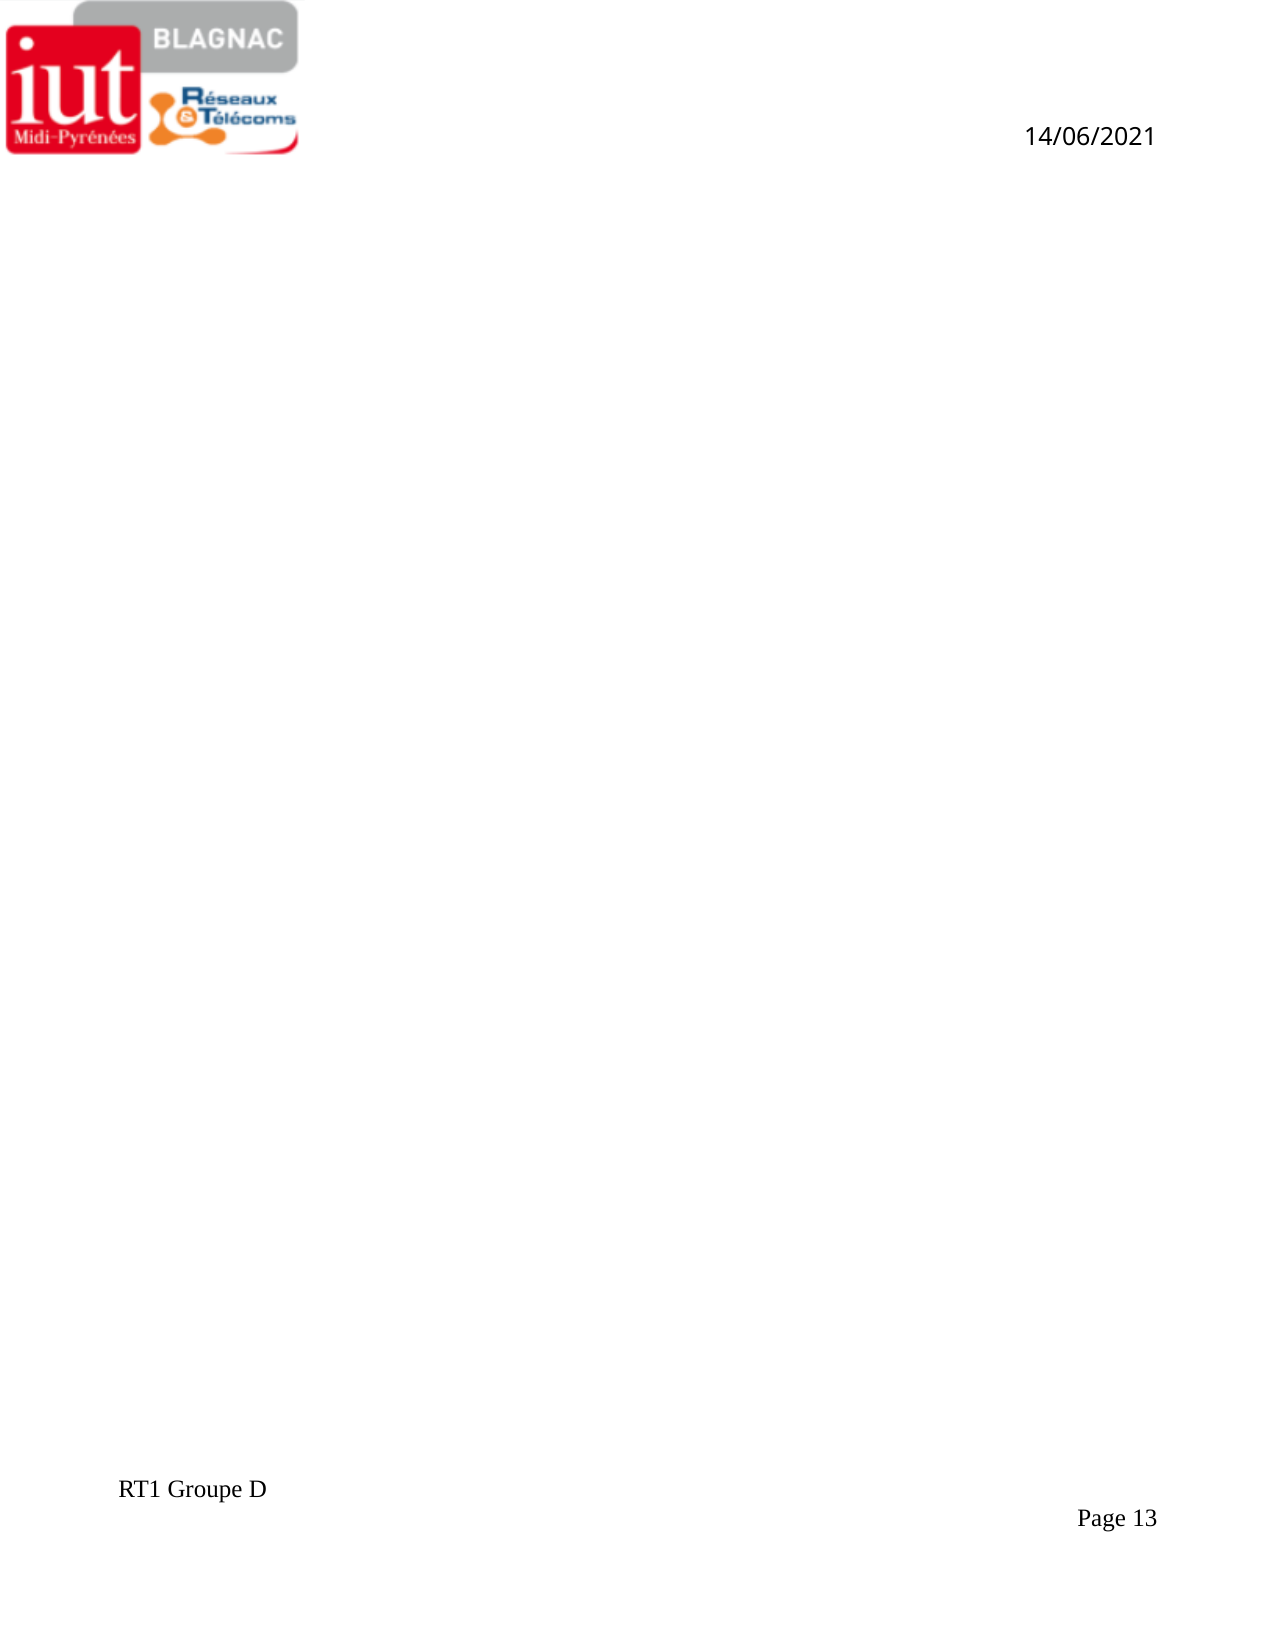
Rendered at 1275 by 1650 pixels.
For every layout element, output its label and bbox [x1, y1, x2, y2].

picture [0, 0, 305, 161]
